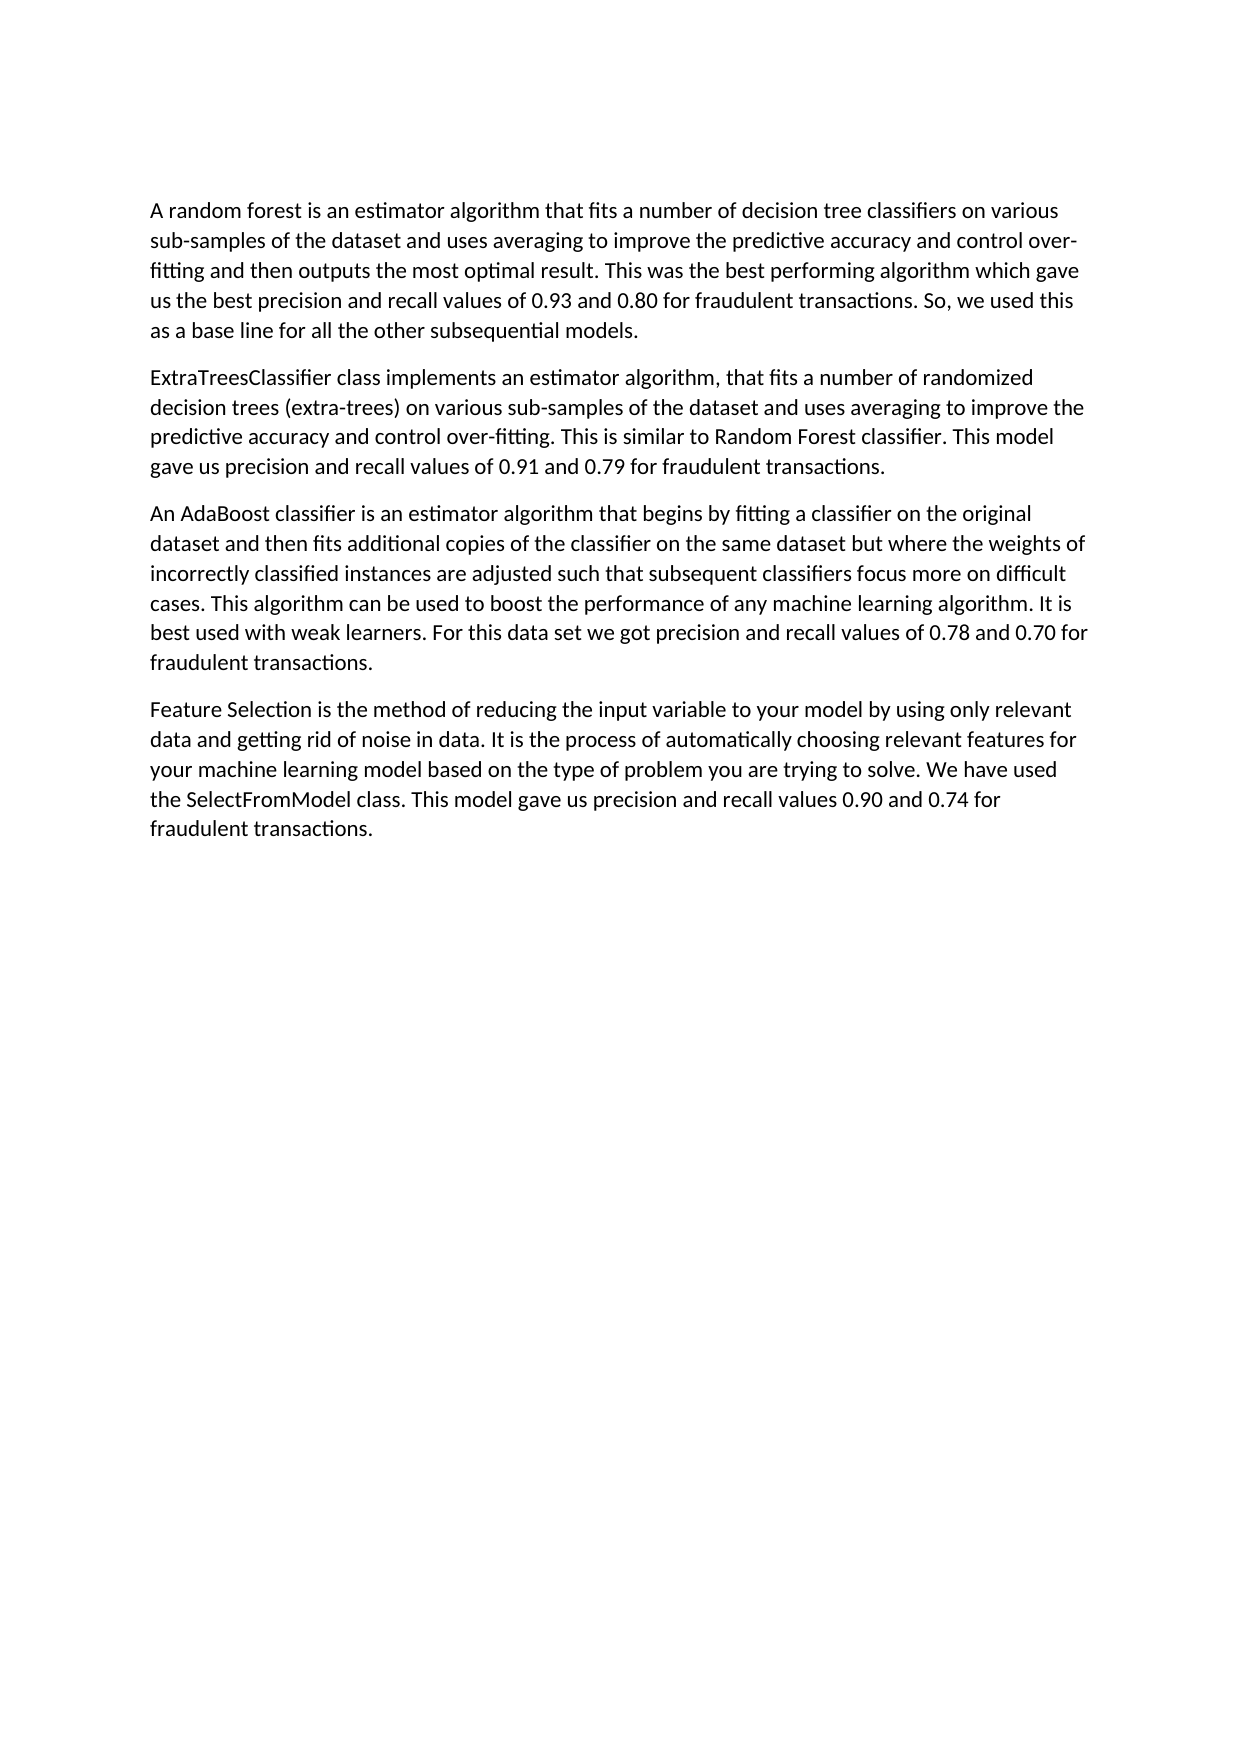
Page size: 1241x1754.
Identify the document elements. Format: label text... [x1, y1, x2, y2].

text A random forest is an estimator algorithm that fits a number of decision tree classifiers on various sub-samples of the dataset and uses averaging to improve the predictive accuracy and control over-fitting and then outputs the most optimal result. This was the best performing algorithm which gave us the best precision and recall values of 0.93 and 0.80 for fraudulent transactions. So, we used this as a base line for all the other subsequential models. [150, 197, 1090, 344]
text An AdaBoost classifier is an estimator algorithm that begins by fitting a classifier on the original dataset and then fits additional copies of the classifier on the same dataset but where the weights of incorrectly classified instances are adjusted such that subsequent classifiers focus more on difficult cases. This algorithm can be used to boost the performance of any machine learning algorithm. It is best used with weak learners. For this data set we got precision and recall values of 0.78 and 0.70 for fraudulent transactions. [150, 499, 1090, 676]
text Feature Selection is the method of reducing the input variable to your model by using only relevant data and getting rid of noise in data. It is the process of automatically choosing relevant features for your machine learning model based on the type of problem you are trying to solve. We have used the SelectFromModel class. This model gave us precision and recall values 0.90 and 0.74 for fraudulent transactions. [150, 695, 1090, 843]
text ExtraTreesClassifier class implements an estimator algorithm, that fits a number of randomized decision trees (extra-trees) on various sub-samples of the dataset and uses averaging to improve the predictive accuracy and control over-fitting. This is similar to Random Forest classifier. This model gave us precision and recall values of 0.91 and 0.79 for fraudulent transactions. [150, 363, 1090, 480]
